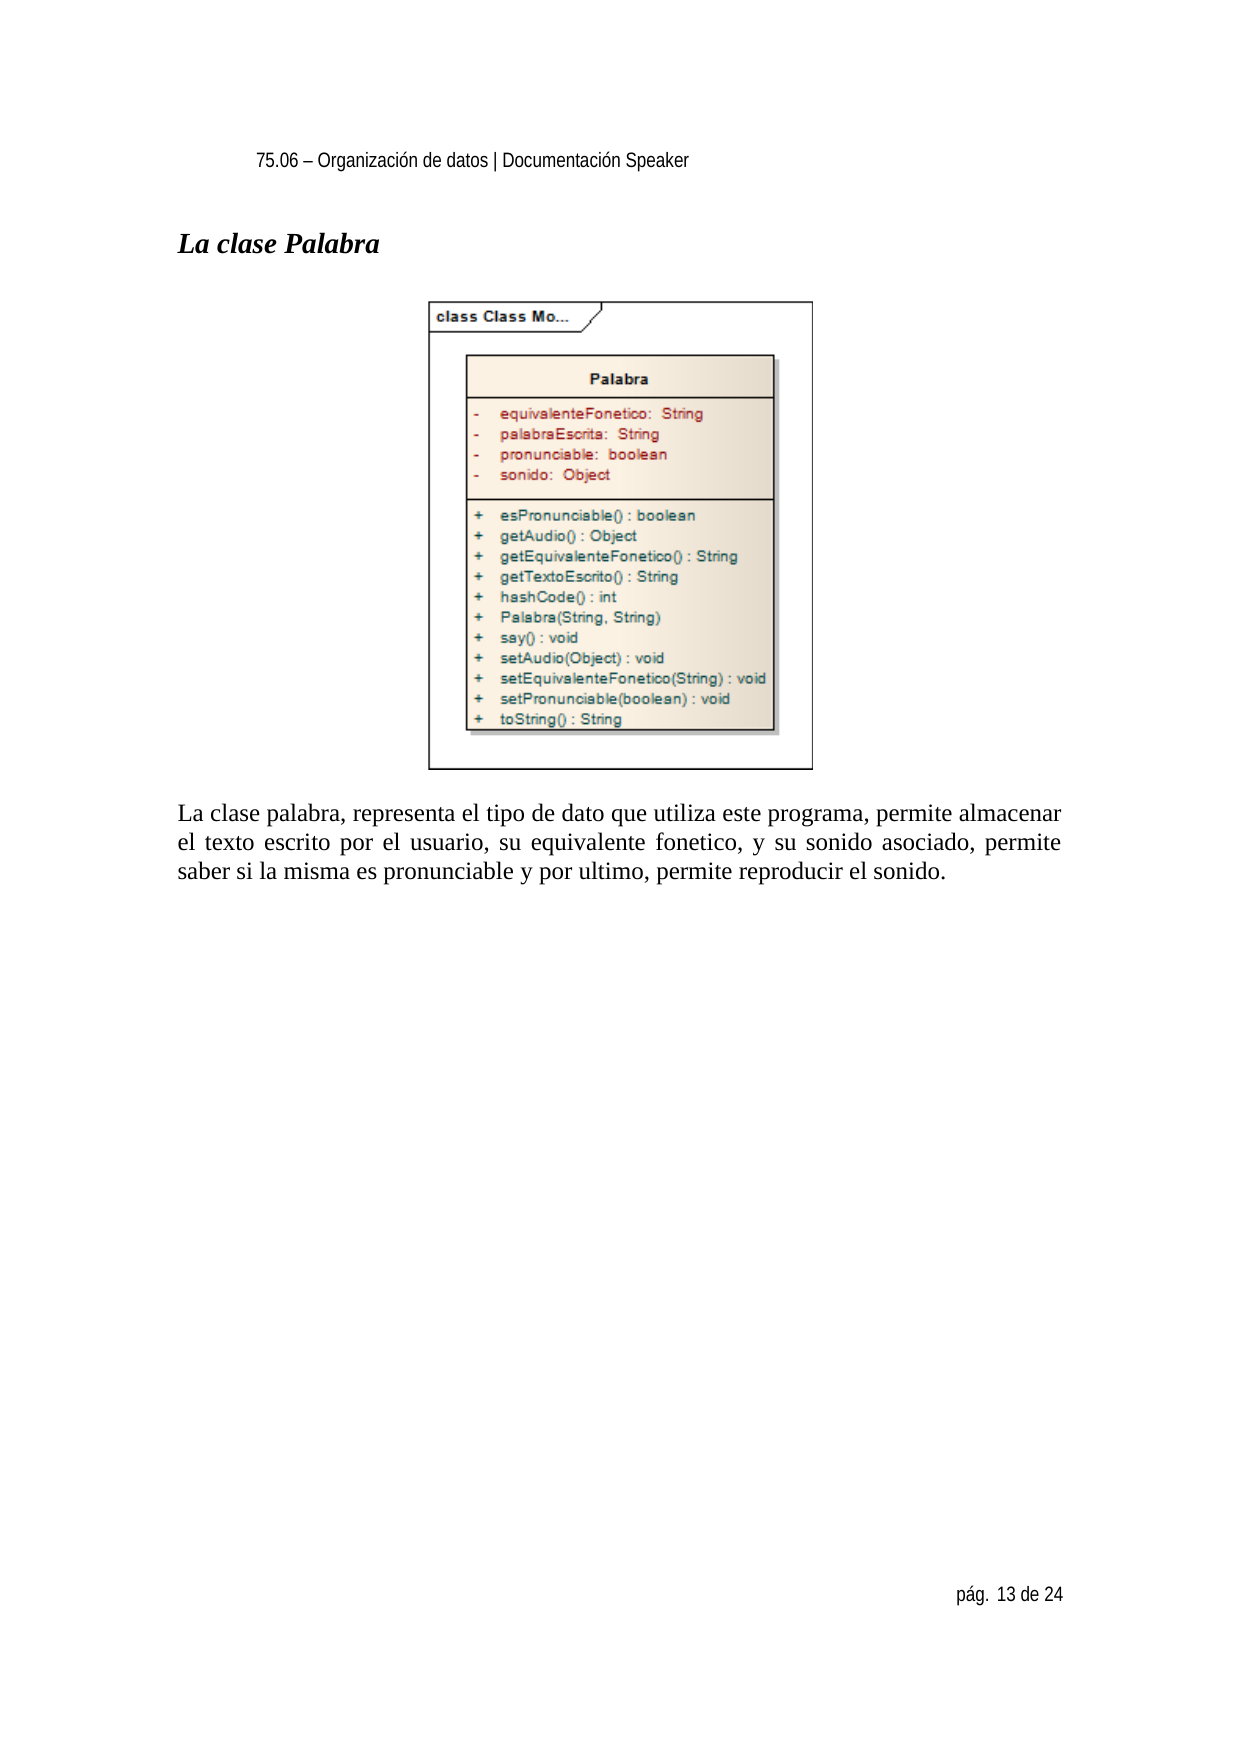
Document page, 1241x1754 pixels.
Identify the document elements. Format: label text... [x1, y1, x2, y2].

text La clase palabra, representa el tipo de dato que utiliza este programa, permite almacenar el texto escrito por el usuario, su equivalente fonetico, y su sonido asociado, permite saber si la misma es pronunciable y por ultimo, permite reproducir el sonido. [177, 798, 1063, 884]
picture [427, 300, 813, 770]
subtitle La clase Palabra [177, 226, 1063, 259]
